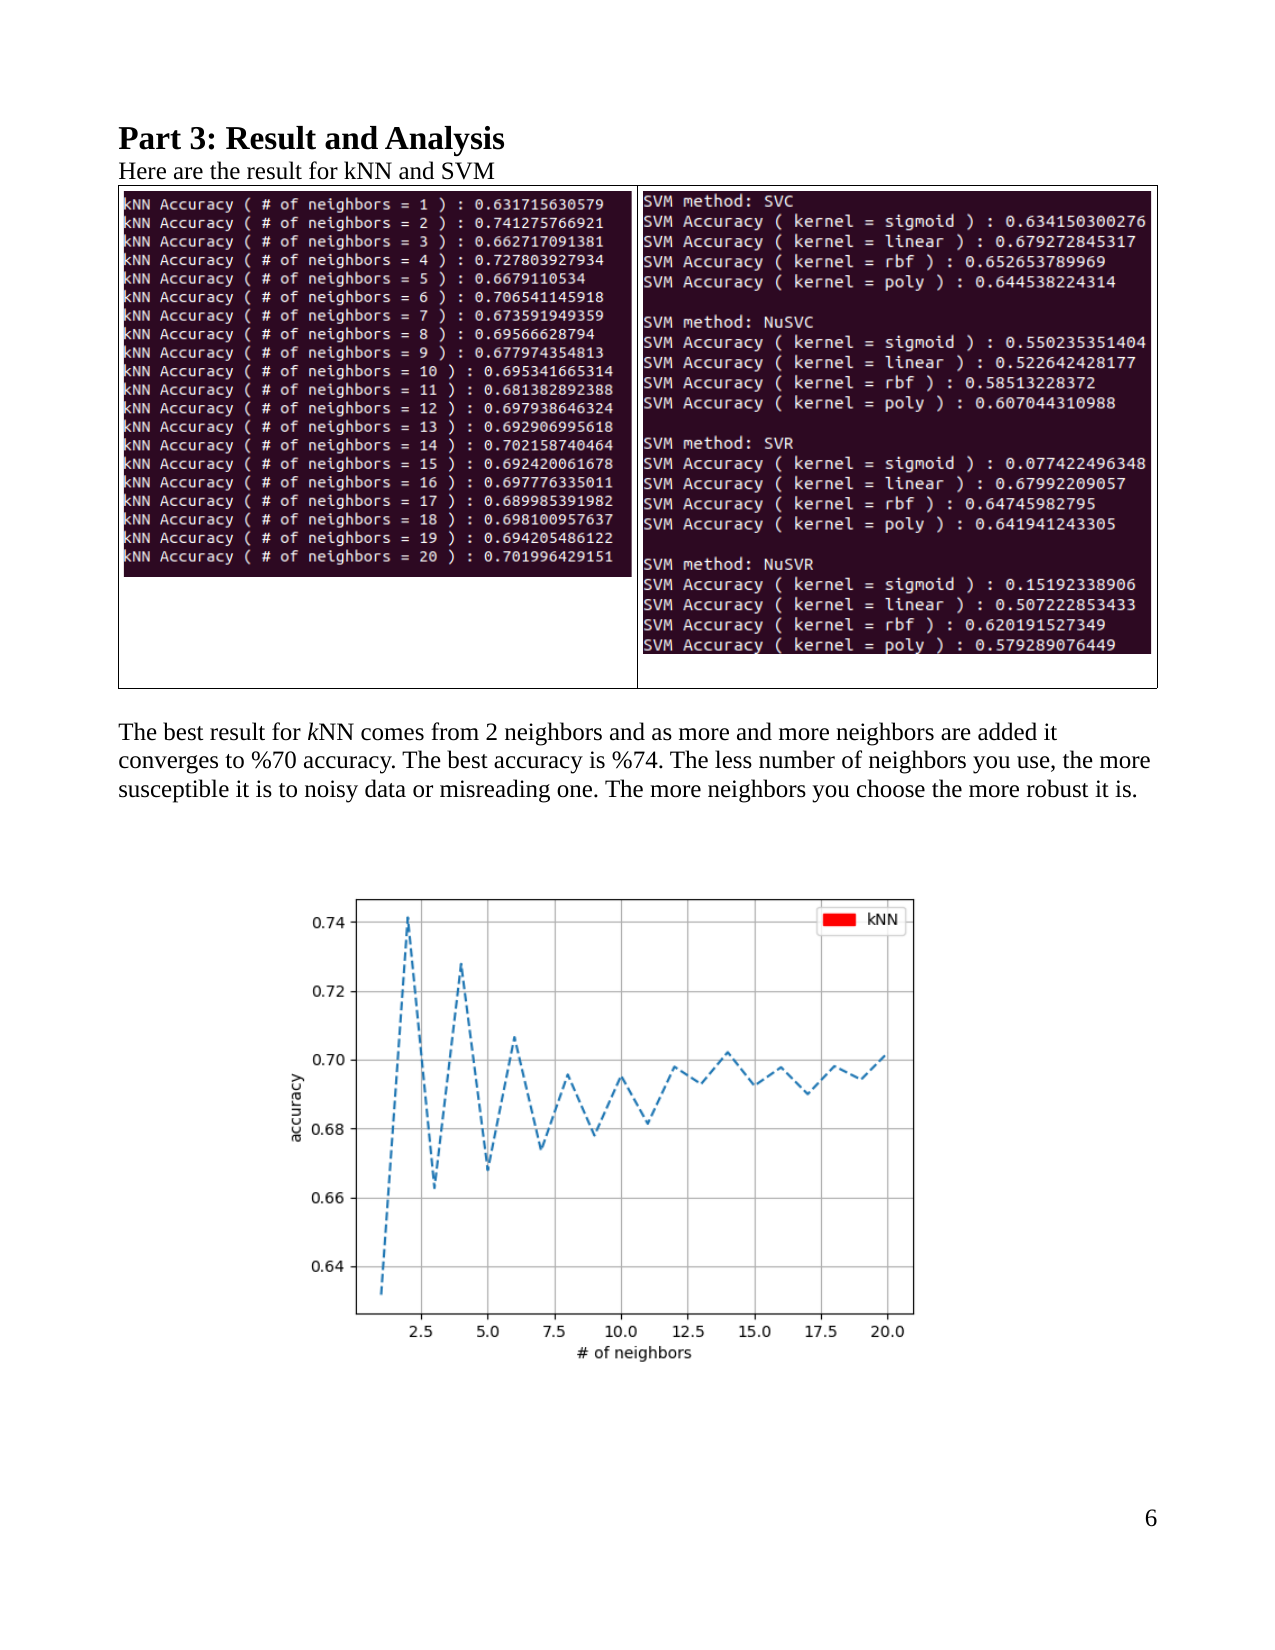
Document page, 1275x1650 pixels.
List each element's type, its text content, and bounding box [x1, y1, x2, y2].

text Here are the result for kNN and SVM [118, 156, 1157, 185]
table_header [638, 186, 1157, 688]
picture [123, 191, 632, 577]
picture [267, 834, 985, 1373]
text Part 3: Result and Analysis [118, 118, 1157, 156]
text The best result for kNN comes from 2 neighbors and as more and more neighbors are added it converges to %70 accuracy. The best accuracy is %74. The less number of neighbors you use, the more susceptible it is to noisy data or misreading one. The more neighbors you choose the more robust it is. [118, 717, 1157, 803]
picture [643, 191, 1152, 654]
table_header [119, 186, 637, 688]
